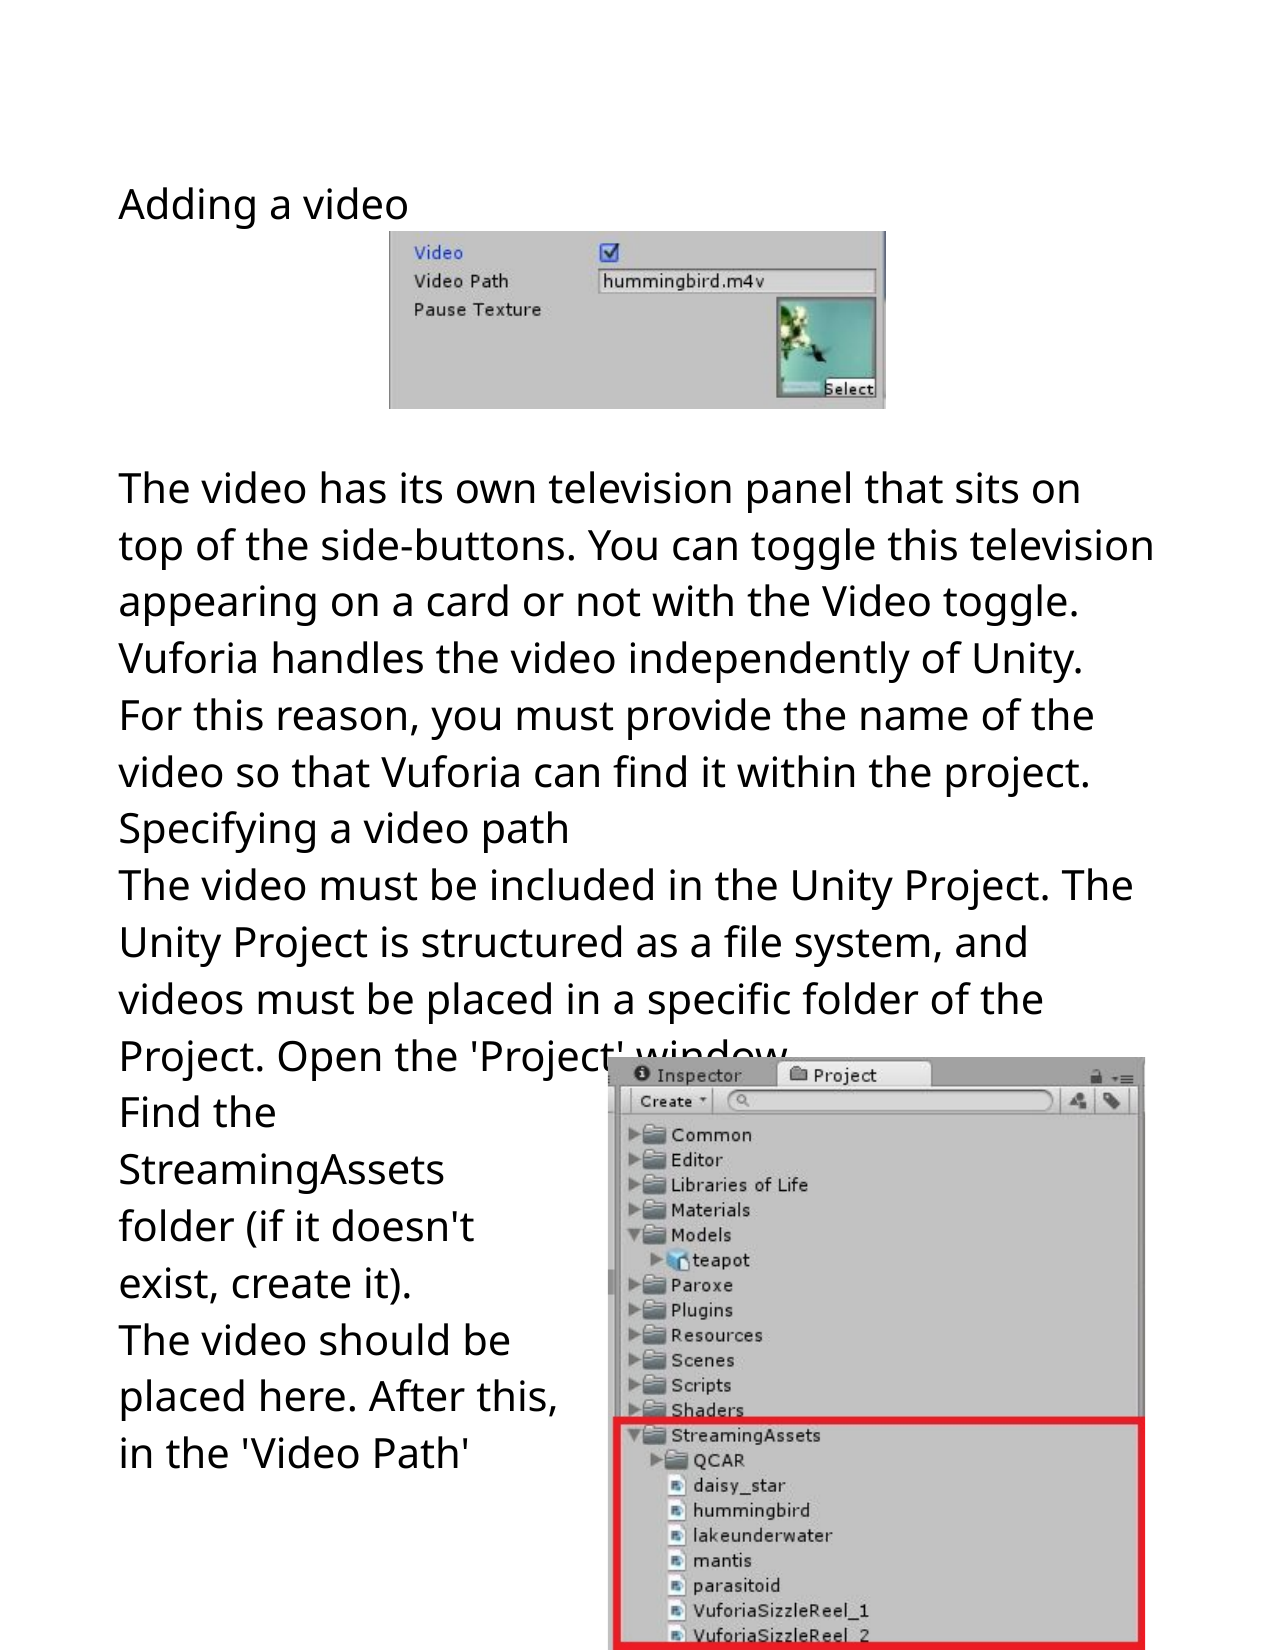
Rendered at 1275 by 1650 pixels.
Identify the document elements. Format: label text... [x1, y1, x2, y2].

text [1146, 1310, 1157, 1367]
text folder (if it doesn't [118, 1197, 607, 1253]
text [1146, 1424, 1157, 1481]
picture [607, 1057, 1146, 1650]
picture [389, 231, 886, 409]
text Find the [118, 1083, 607, 1140]
text [1146, 1367, 1157, 1424]
text exist, create it). [118, 1253, 607, 1310]
text [1146, 1197, 1157, 1253]
text Adding a video [118, 175, 1157, 232]
text StreamingAssets [118, 1140, 607, 1197]
text placed here. After this, [118, 1367, 607, 1424]
text The video must be included in the Unity Project. The Unity Project is structured as a file system, and videos must be placed in a specific folder of the Project. Open the 'Project' window. [118, 856, 1157, 1083]
text [1146, 1083, 1157, 1140]
text in the 'Video Path' [118, 1424, 607, 1481]
text Specifying a video path [118, 799, 1157, 856]
text [1146, 1253, 1157, 1310]
text The video has its own television panel that sits on top of the side-buttons. You can toggle this television appearing on a card or not with the Video toggle. [118, 459, 1157, 629]
text The video should be [118, 1310, 607, 1367]
text Vuforia handles the video independently of Unity. For this reason, you must provide the name of the video so that Vuforia can find it within the project. [118, 629, 1157, 799]
text [1146, 1140, 1157, 1197]
